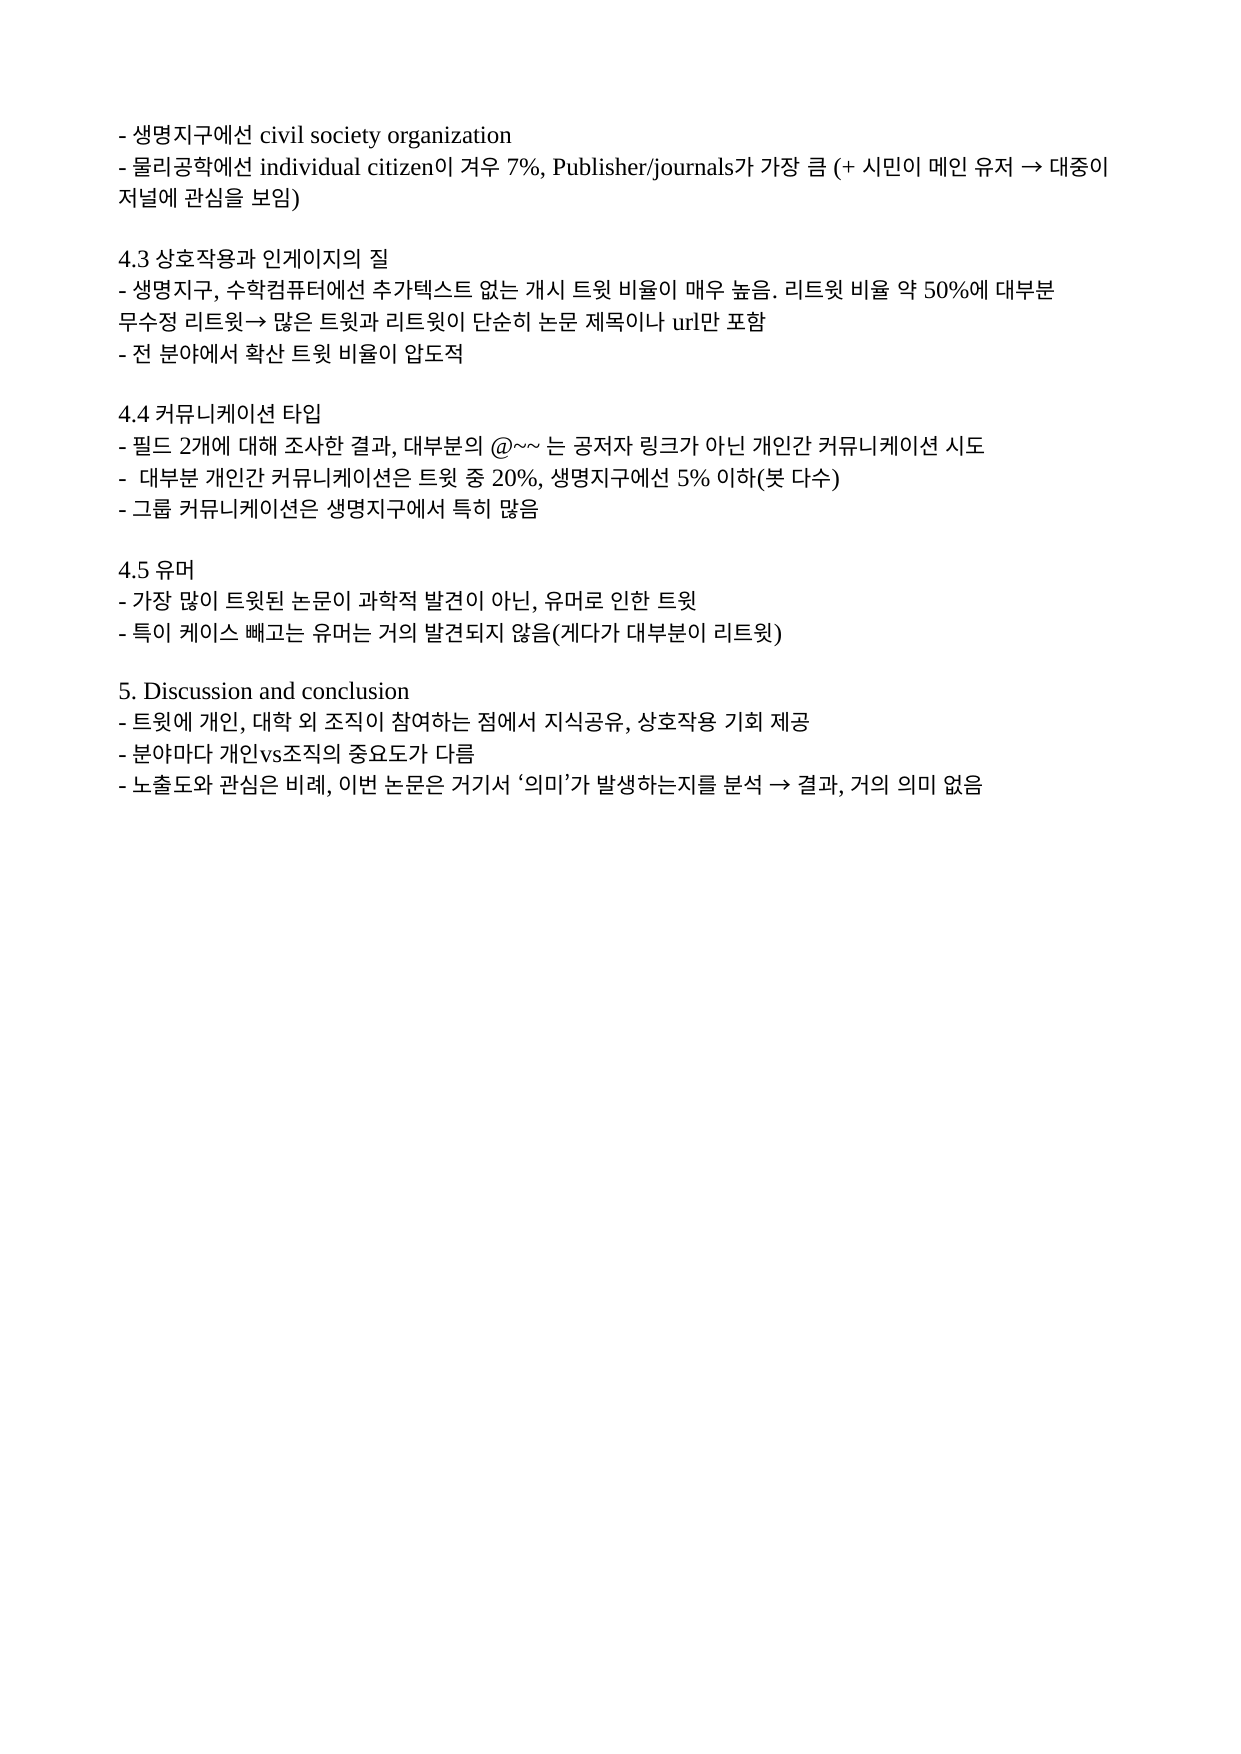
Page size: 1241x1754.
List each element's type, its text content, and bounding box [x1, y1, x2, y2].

text 4.3 상호작용과 인게이지의 질 [118, 242, 1122, 273]
text - 물리공학에선 individual citizen이 겨우 7%, Publisher/journals가 가장 큼 (+ 시민이 메인 유저 → 대중이 저널에 관심을 보임) [118, 150, 1122, 213]
text 5. Discussion and conclusion [118, 676, 1122, 705]
text - 분야마다 개인vs조직의 중요도가 다름 [118, 737, 1122, 768]
text - 특이 케이스 빼고는 유머는 거의 발견되지 않음(게다가 대부분이 리트윗) [118, 616, 1122, 648]
text - 생명지구, 수학컴퓨터에선 추가텍스트 없는 개시 트윗 비율이 매우 높음. 리트윗 비율 약 50%에 대부분 무수정 리트윗→ 많은 트윗과 리트윗이 단순히 논문 제목이나 url만 포함 [118, 273, 1122, 337]
text - 가장 많이 트윗된 논문이 과학적 발견이 아닌, 유머로 인한 트윗 [118, 584, 1122, 616]
text - 트윗에 개인, 대학 외 조직이 참여하는 점에서 지식공유, 상호작용 기회 제공 [118, 705, 1122, 737]
text - 전 분야에서 확산 트윗 비율이 압도적 [118, 337, 1122, 368]
text - 필드 2개에 대해 조사한 결과, 대부분의 @~~ 는 공저자 링크가 아닌 개인간 커뮤니케이션 시도 [118, 429, 1122, 461]
text - 노출도와 관심은 비례, 이번 논문은 거기서 ‘의미’가 발생하는지를 분석 → 결과, 거의 의미 없음 [118, 768, 1122, 800]
text 4.4 커뮤니케이션 타입 [118, 397, 1122, 429]
text - 생명지구에선 civil society organization [118, 118, 1122, 150]
text - 대부분 개인간 커뮤니케이션은 트윗 중 20%, 생명지구에선 5% 이하(봇 다수) [118, 461, 1122, 492]
text 4.5 유머 [118, 553, 1122, 584]
text - 그룹 커뮤니케이션은 생명지구에서 특히 많음 [118, 492, 1122, 524]
